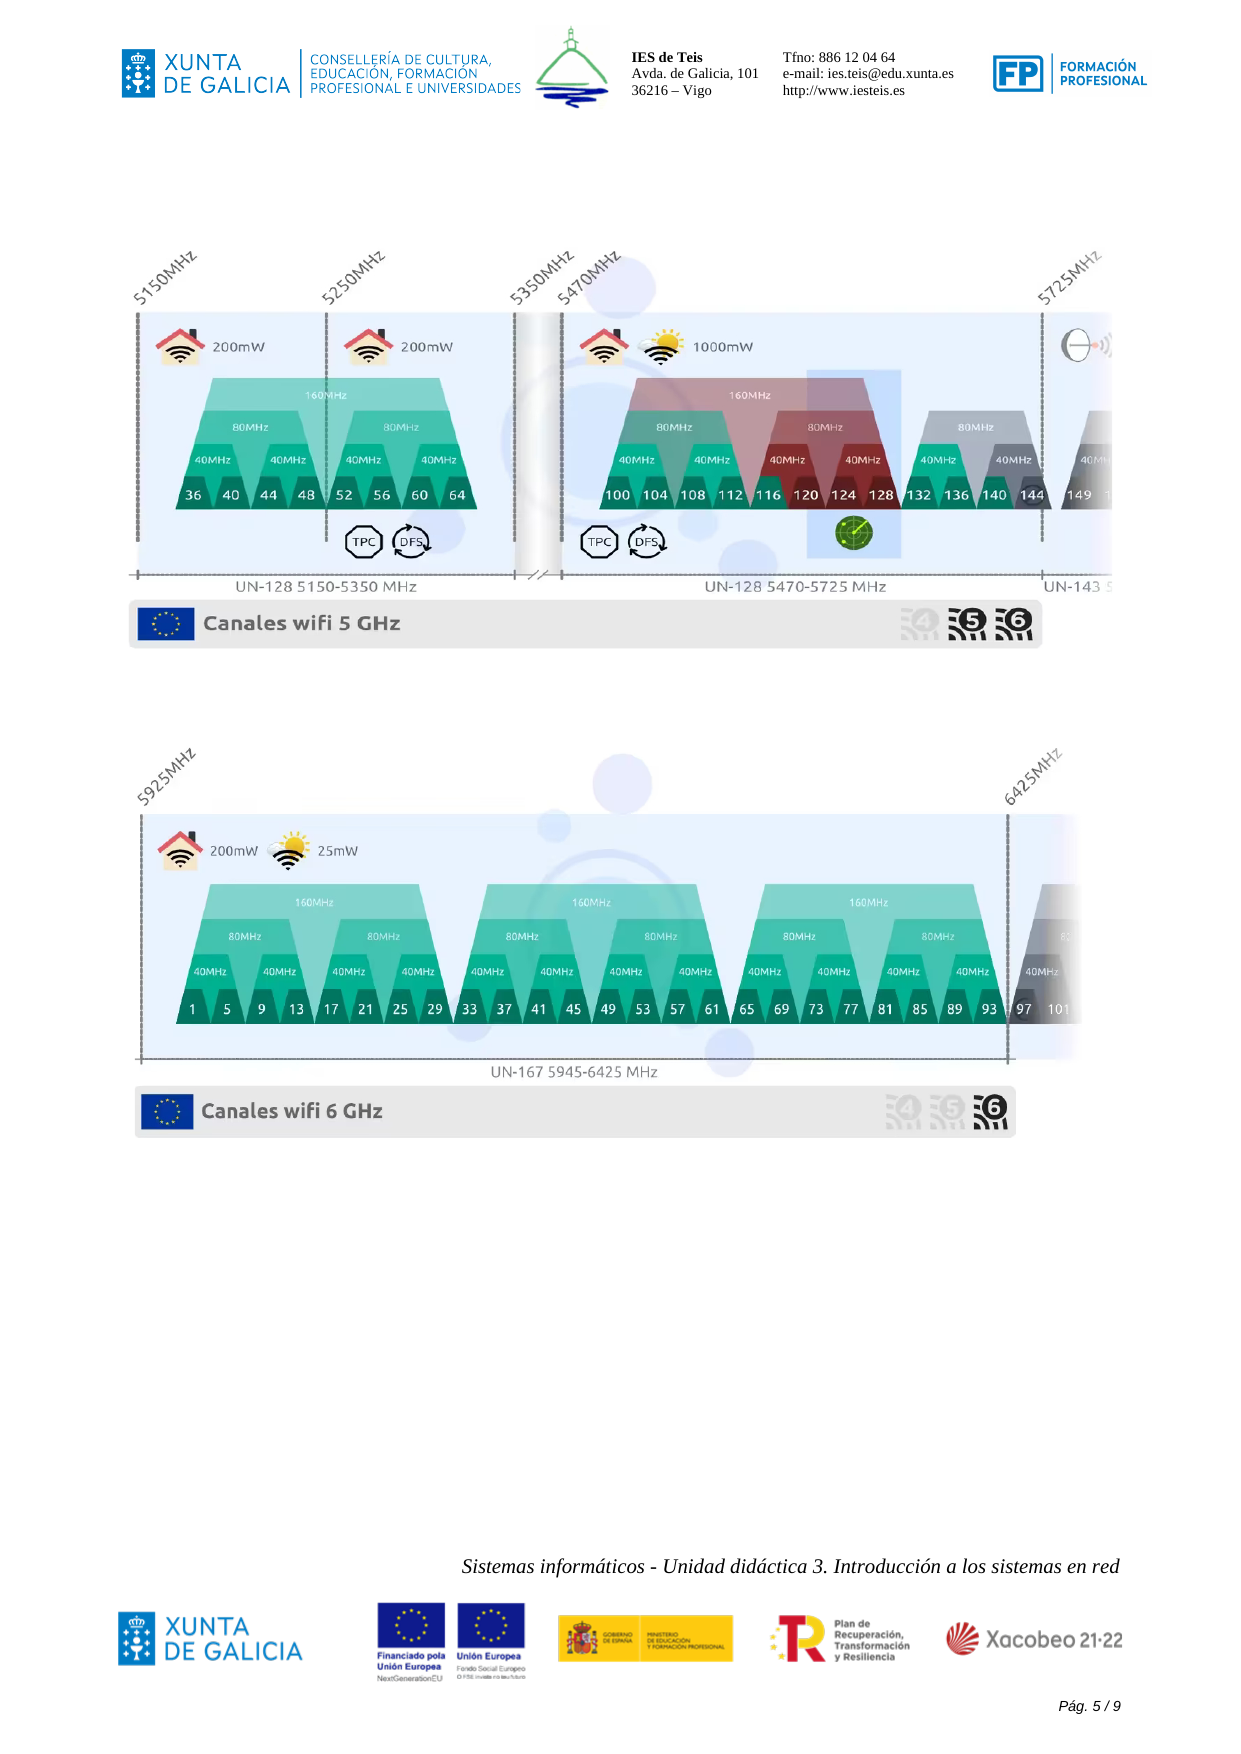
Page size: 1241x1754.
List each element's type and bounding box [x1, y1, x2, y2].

picture [534, 25, 611, 110]
picture [118, 1592, 1123, 1688]
picture [128, 247, 1113, 649]
picture [989, 50, 1153, 97]
picture [134, 743, 1083, 1138]
picture [121, 49, 521, 98]
